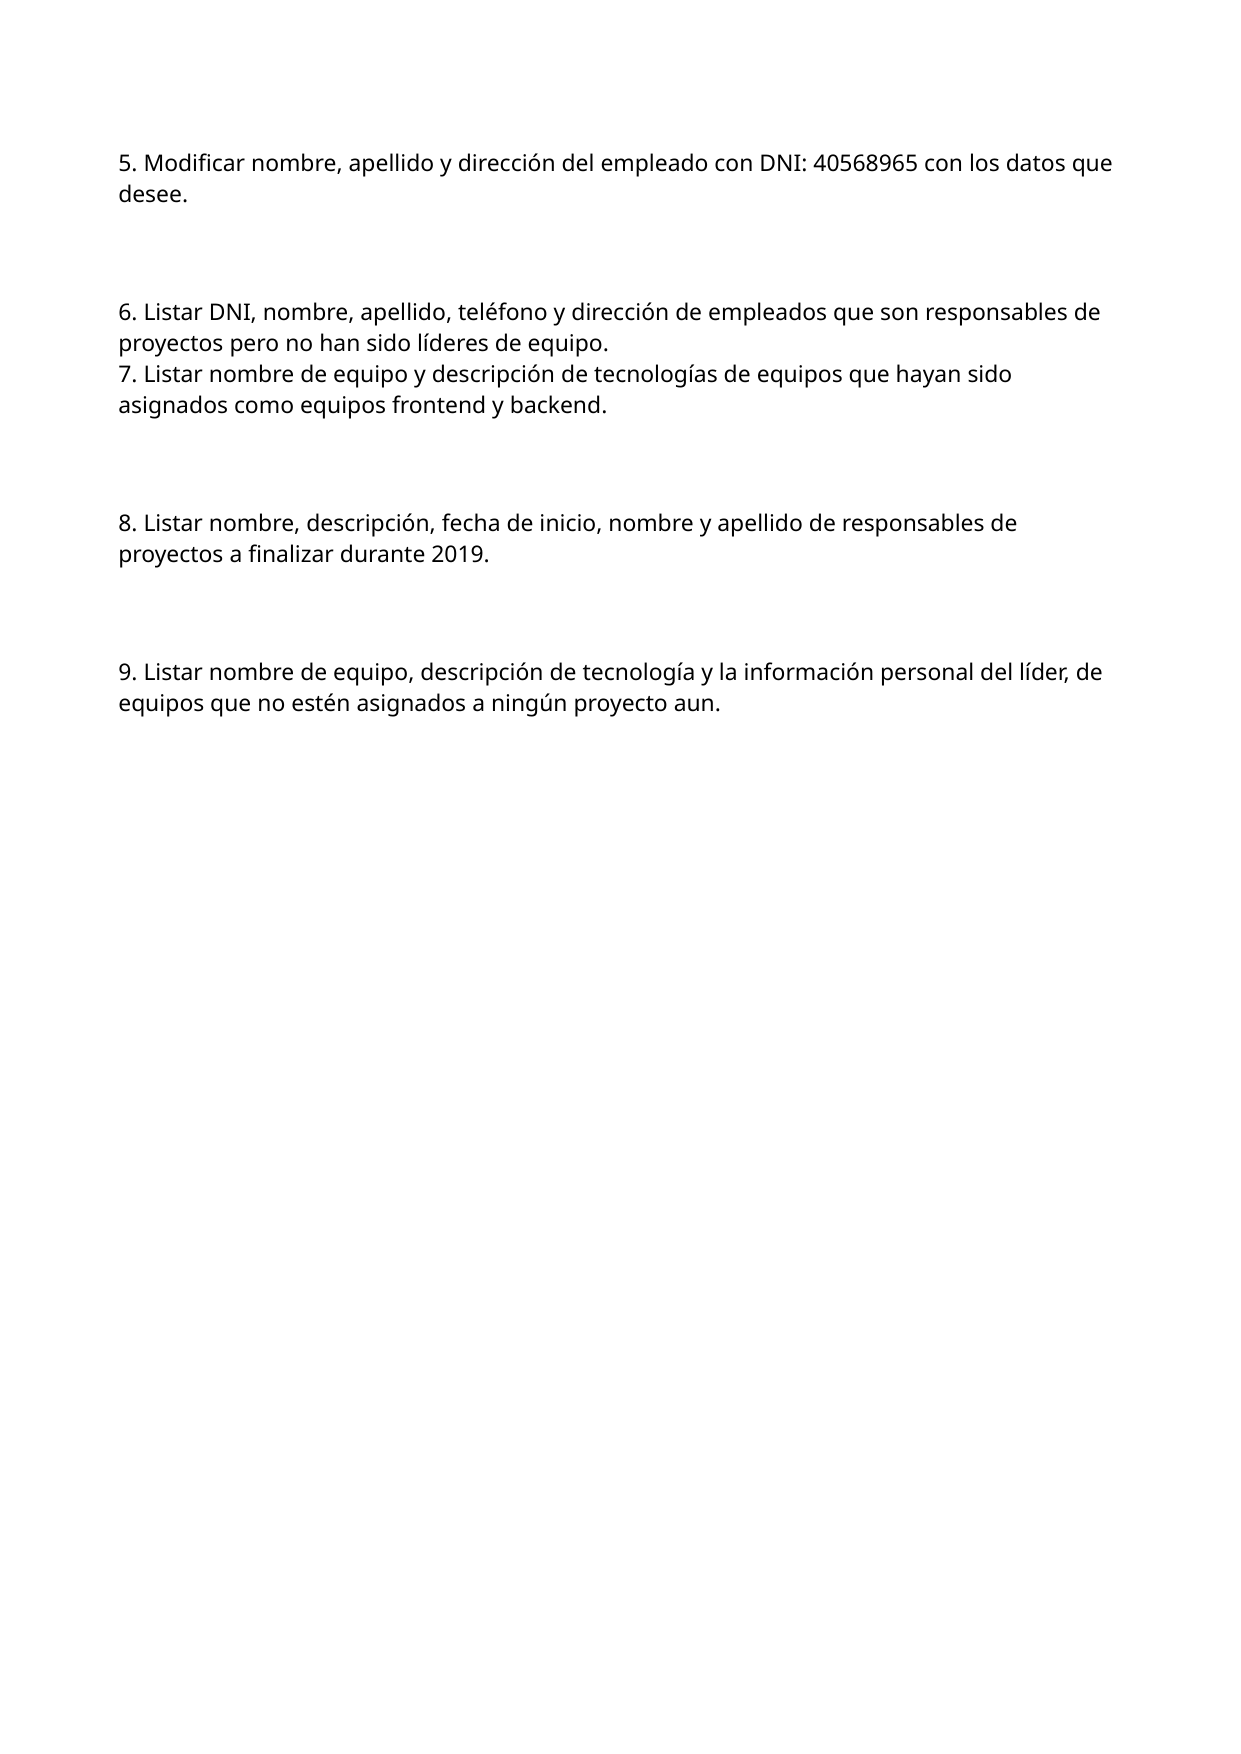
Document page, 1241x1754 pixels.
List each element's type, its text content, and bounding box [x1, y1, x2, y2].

text 6. Listar DNI, nombre, apellido, teléfono y dirección de empleados que son responsables de [118, 296, 1122, 327]
text 9. Listar nombre de equipo, descripción de tecnología y la información personal del líder, de [118, 656, 1122, 687]
text 8. Listar nombre, descripción, fecha de inicio, nombre y apellido de responsables de [118, 507, 1122, 538]
text 7. Listar nombre de equipo y descripción de tecnologías de equipos que hayan sido [118, 358, 1122, 389]
text desee. [118, 178, 1122, 209]
text 5. Modificar nombre, apellido y dirección del empleado con DNI: 40568965 con los datos que [118, 147, 1122, 178]
text proyectos a finalizar durante 2019. [118, 538, 1122, 569]
text equipos que no estén asignados a ningún proyecto aun. [118, 687, 1122, 718]
text proyectos pero no han sido líderes de equipo. [118, 327, 1122, 358]
text asignados como equipos frontend y backend. [118, 389, 1122, 421]
